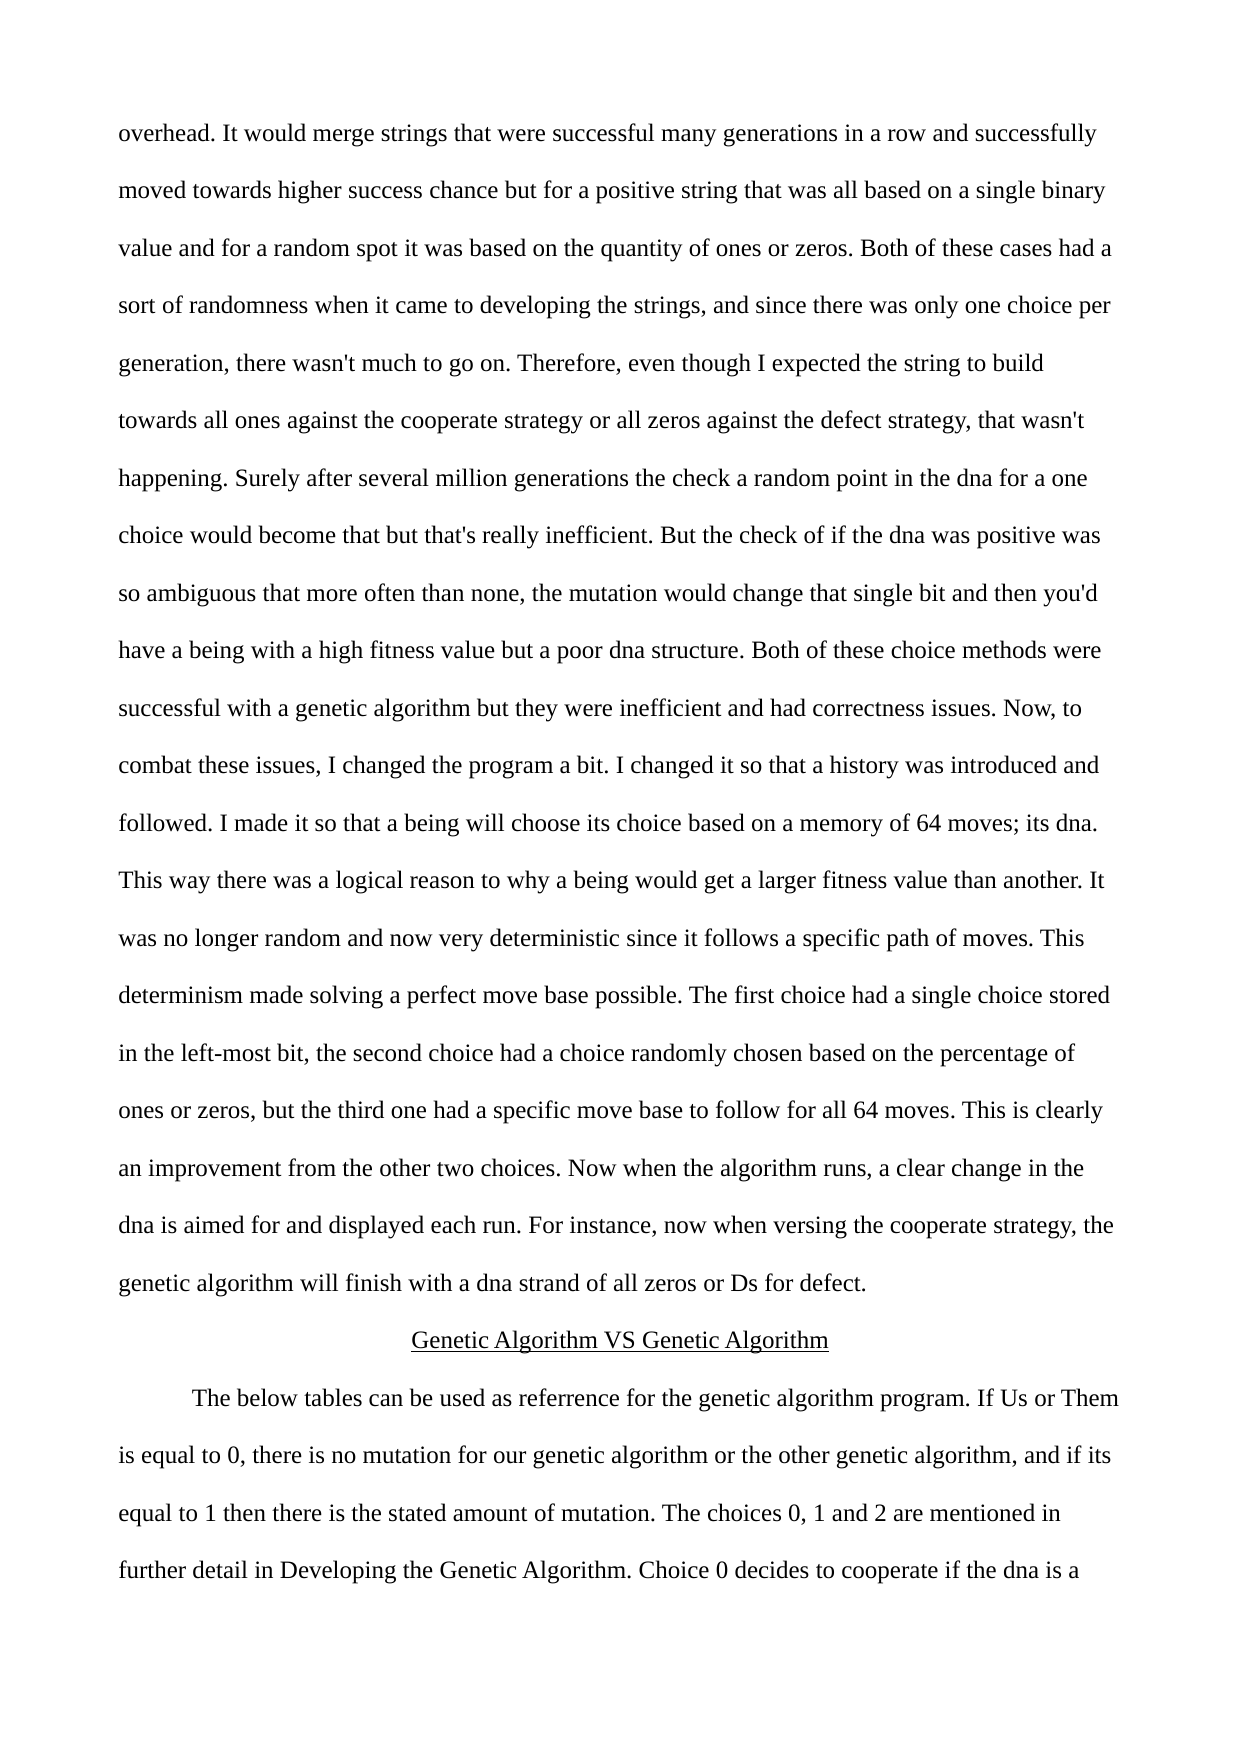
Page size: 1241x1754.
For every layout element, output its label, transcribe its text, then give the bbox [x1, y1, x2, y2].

text overhead. It would merge strings that were successful many generations in a row and successfully moved towards higher success chance but for a positive string that was all based on a single binary value and for a random spot it was based on the quantity of ones or zeros. Both of these cases had a sort of randomness when it came to developing the strings, and since there was only one choice per generation, there wasn't much to go on. Therefore, even though I expected the string to build towards all ones against the cooperate strategy or all zeros against the defect strategy, that wasn't happening. Surely after several million generations the check a random point in the dna for a one choice would become that but that's really inefficient. But the check of if the dna was positive was so ambiguous that more often than none, the mutation would change that single bit and then you'd have a being with a high fitness value but a poor dna structure. Both of these choice methods were successful with a genetic algorithm but they were inefficient and had correctness issues. Now, to combat these issues, I changed the program a bit. I changed it so that a history was introduced and followed. I made it so that a being will choose its choice based on a memory of 64 moves; its dna. This way there was a logical reason to why a being would get a larger fitness value than another. It was no longer random and now very deterministic since it follows a specific path of moves. This determinism made solving a perfect move base possible. The first choice had a single choice stored in the left-most bit, the second choice had a choice randomly chosen based on the percentage of ones or zeros, but the third one had a specific move base to follow for all 64 moves. This is clearly an improvement from the other two choices. Now when the algorithm runs, a clear change in the dna is aimed for and displayed each run. For instance, now when versing the cooperate strategy, the genetic algorithm will finish with a dna strand of all zeros or Ds for defect. [118, 118, 1122, 1297]
text Genetic Algorithm VS Genetic Algorithm [118, 1326, 1122, 1354]
text The below tables can be used as referrence for the genetic algorithm program. If Us or Them is equal to 0, there is no mutation for our genetic algorithm or the other genetic algorithm, and if its equal to 1 then there is the stated amount of mutation. The choices 0, 1 and 2 are mentioned in further detail in Developing the Genetic Algorithm. Choice 0 decides to cooperate if the dna is a [118, 1383, 1122, 1584]
